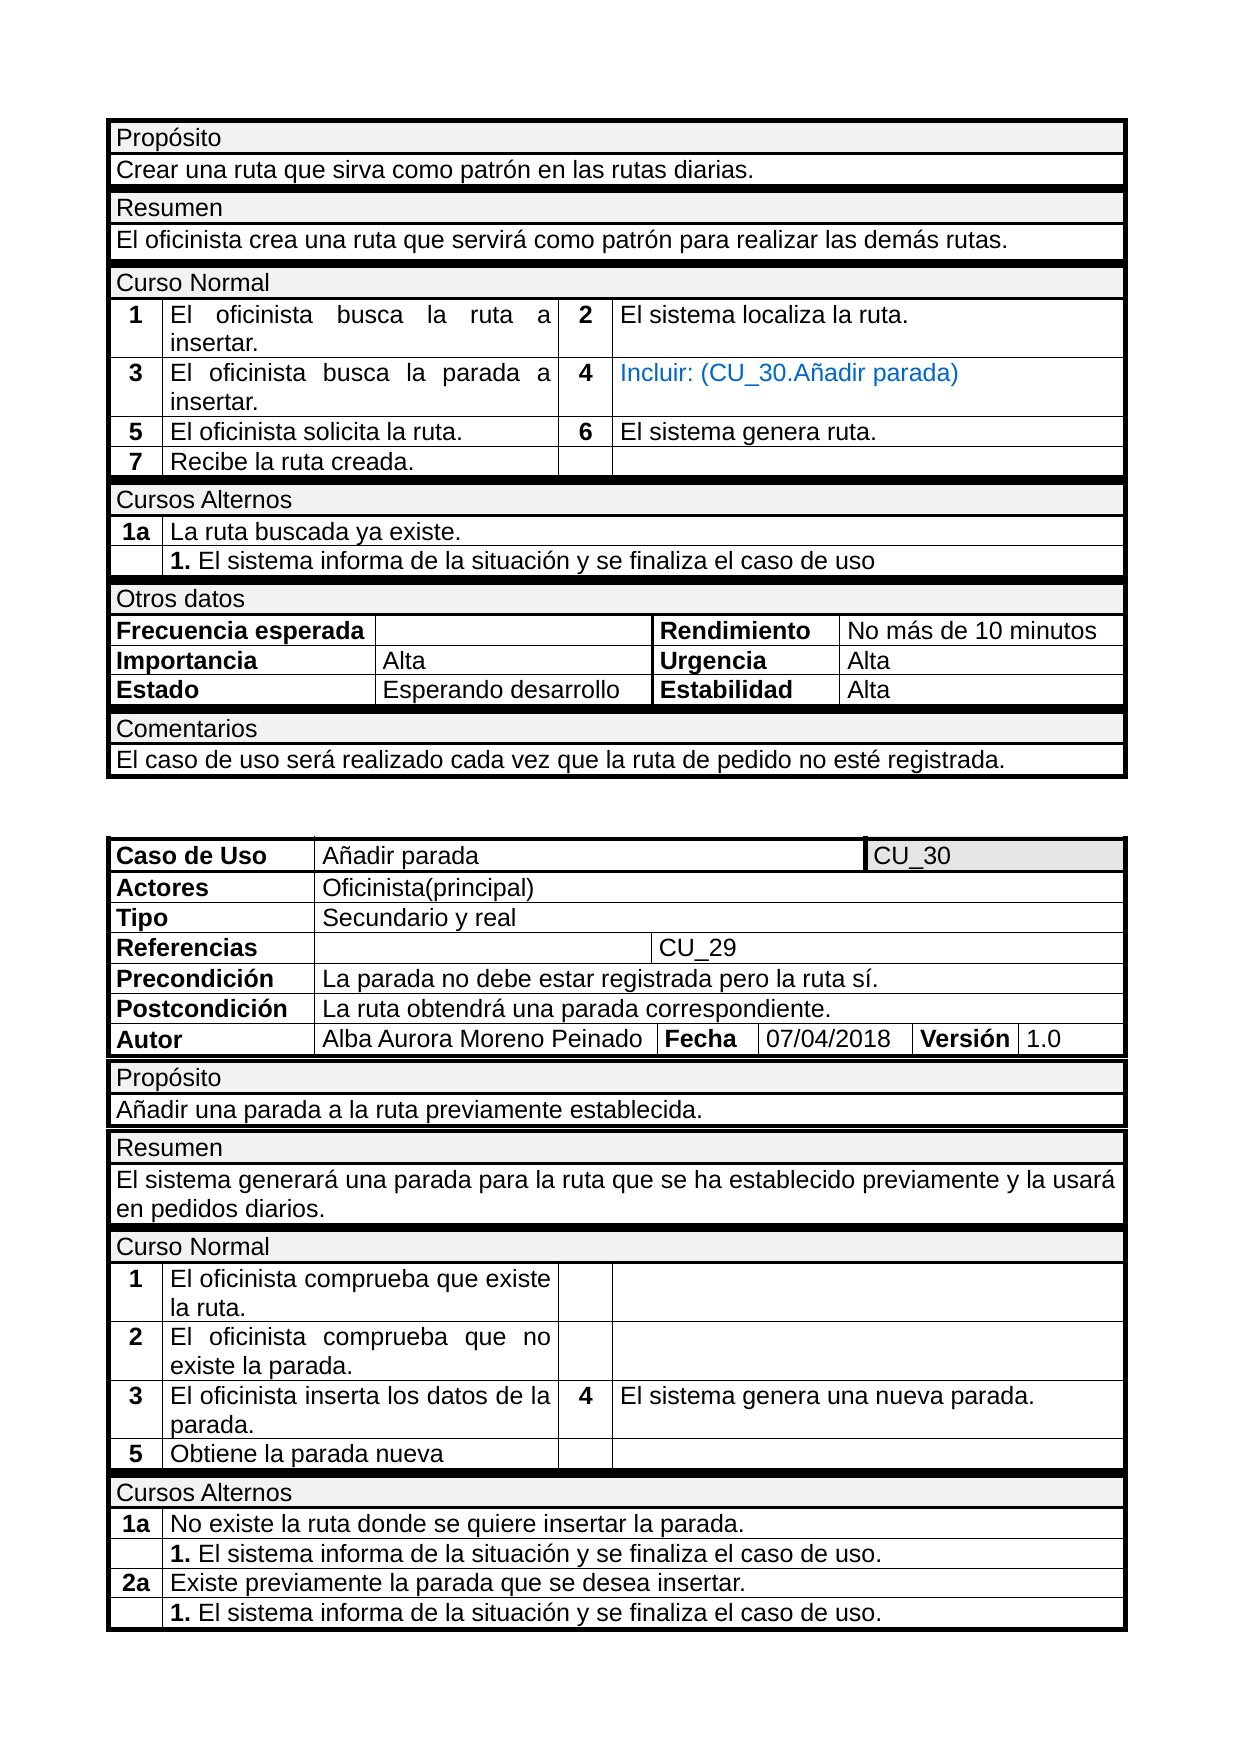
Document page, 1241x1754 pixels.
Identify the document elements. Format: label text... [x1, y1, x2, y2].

table_cell [559, 1322, 612, 1380]
table_cell 1a [111, 1509, 162, 1538]
table_cell 3 [111, 1381, 162, 1438]
table_cell No existe la ruta donde se quiere insertar la parada. [163, 1509, 1123, 1538]
table_cell Estabilidad [654, 675, 839, 704]
table_cell El sistema generará una parada para la ruta que se ha establecido previamente y la usará en pedidos diarios. [111, 1165, 1123, 1222]
table_cell Alba Aurora Moreno Peinado [315, 1024, 657, 1054]
table_cell Tipo [111, 903, 314, 932]
table_cell Incluir: (CU_30.Añadir parada) [613, 358, 1123, 416]
table_cell 1 [111, 300, 162, 357]
table_cell El oficinista comprueba que no existe la parada. [163, 1322, 558, 1380]
table_cell Estado [111, 675, 375, 704]
table_cell Versión [913, 1024, 1018, 1054]
table_cell [111, 1539, 162, 1567]
table_cell CU_29 [652, 933, 1123, 962]
table_cell Oficinista(principal) [315, 873, 1123, 902]
table_header Curso Normal [111, 1232, 1123, 1261]
table_cell 4 [559, 358, 612, 416]
table_header Resumen [111, 193, 1123, 222]
table_cell 4 [559, 1381, 612, 1438]
table_cell [613, 1322, 1123, 1380]
table_header Caso de Uso [111, 841, 314, 870]
table_cell Precondición [111, 964, 314, 993]
table_cell Actores [111, 873, 314, 902]
table_cell Importancia [111, 646, 375, 674]
table_cell [559, 447, 612, 475]
table_cell 2 [559, 300, 612, 357]
table_cell 1a [111, 517, 162, 545]
table_cell La ruta buscada ya existe. [163, 517, 1123, 545]
table_cell [111, 1598, 162, 1627]
table_header CU_30 [868, 841, 1123, 870]
table_cell Existe previamente la parada que se desea insertar. [163, 1569, 1123, 1597]
table_cell [613, 1264, 1123, 1321]
table_cell Secundario y real [315, 903, 1123, 932]
table_header Cursos Alternos [111, 1478, 1123, 1506]
table_cell Urgencia [654, 646, 839, 674]
table_cell El oficinista comprueba que existe la ruta. [163, 1264, 558, 1321]
table_cell El oficinista busca la ruta a insertar. [163, 300, 558, 357]
table_header Propósito [111, 1063, 1123, 1092]
table_cell Rendimiento [654, 616, 839, 645]
table_cell 07/04/2018 [759, 1024, 912, 1054]
table_cell [613, 1439, 1123, 1468]
table_cell El sistema genera ruta. [613, 417, 1123, 446]
table_cell 5 [111, 1439, 162, 1468]
table_cell [613, 447, 1123, 475]
table_cell No más de 10 minutos [840, 616, 1123, 645]
table_header Curso Normal [111, 268, 1123, 297]
table_cell Recibe la ruta creada. [163, 447, 558, 475]
table_cell El oficinista solicita la ruta. [163, 417, 558, 446]
table_cell El oficinista busca la parada a insertar. [163, 358, 558, 416]
table_cell El oficinista inserta los datos de la parada. [163, 1381, 558, 1438]
table_cell La ruta obtendrá una parada correspondiente. [315, 994, 1123, 1023]
table_cell El sistema genera una nueva parada. [613, 1381, 1123, 1438]
table_cell El caso de uso será realizado cada vez que la ruta de pedido no esté registrada. [111, 745, 1123, 774]
table_cell 1.0 [1019, 1024, 1123, 1054]
table_cell 2 [111, 1322, 162, 1380]
table_cell Autor [111, 1024, 314, 1054]
table_cell [111, 546, 162, 575]
table_cell Alta [840, 675, 1123, 704]
table_cell [376, 616, 651, 645]
table_header Cursos Alternos [111, 485, 1123, 513]
table_cell Obtiene la parada nueva [163, 1439, 558, 1468]
table_cell 2a [111, 1569, 162, 1597]
table_cell 1. El sistema informa de la situación y se finaliza el caso de uso. [163, 1539, 1123, 1567]
table_cell Referencias [111, 933, 314, 962]
table_cell 3 [111, 358, 162, 416]
table_cell [559, 1264, 612, 1321]
table_header Comentarios [111, 714, 1123, 742]
table_cell Alta [840, 646, 1123, 674]
table_cell El oficinista crea una ruta que servirá como patrón para realizar las demás rutas. [111, 225, 1123, 258]
table_cell Crear una ruta que sirva como patrón en las rutas diarias. [111, 155, 1123, 183]
table_header Resumen [111, 1133, 1123, 1162]
table_cell Alta [376, 646, 651, 674]
table_header Añadir parada [315, 841, 863, 870]
table_cell 1 [111, 1264, 162, 1321]
table_cell [559, 1439, 612, 1468]
table_cell Fecha [658, 1024, 758, 1054]
table_cell 1. El sistema informa de la situación y se finaliza el caso de uso. [163, 1598, 1123, 1627]
table_cell La parada no debe estar registrada pero la ruta sí. [315, 964, 1123, 993]
table_header Propósito [111, 123, 1123, 152]
table_cell 7 [111, 447, 162, 475]
table_cell 1. El sistema informa de la situación y se finaliza el caso de uso [163, 546, 1123, 575]
table_header Otros datos [111, 585, 1123, 613]
table_cell 5 [111, 417, 162, 446]
table_cell El sistema localiza la ruta. [613, 300, 1123, 357]
table_cell Postcondición [111, 994, 314, 1023]
table_cell Añadir una parada a la ruta previamente establecida. [111, 1095, 1123, 1124]
table_cell [315, 933, 651, 962]
table_cell Frecuencia esperada [111, 616, 375, 645]
table_cell 6 [559, 417, 612, 446]
table_cell Esperando desarrollo [376, 675, 651, 704]
